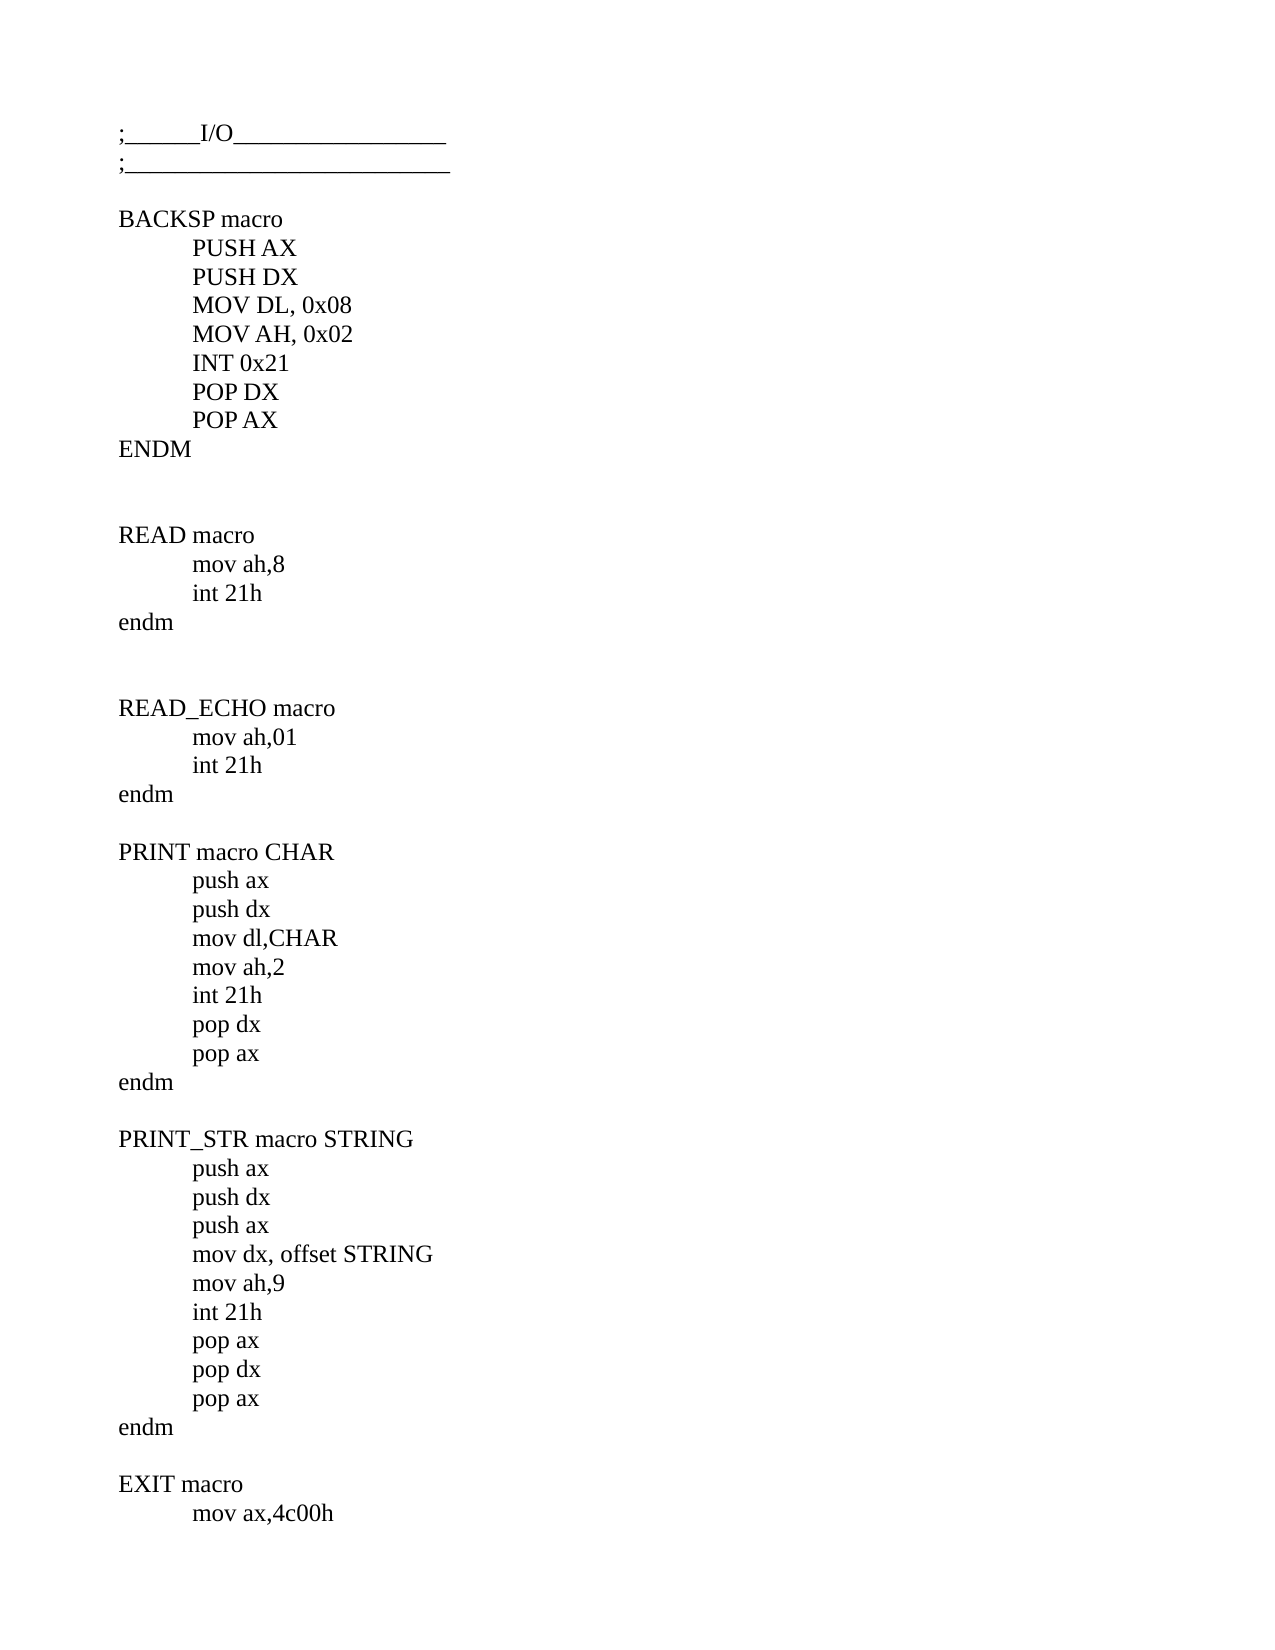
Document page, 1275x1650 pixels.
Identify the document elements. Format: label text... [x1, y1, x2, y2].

text ;__________________________ [118, 147, 1157, 176]
text push dx [118, 1182, 1157, 1211]
text pop ax [118, 1326, 1157, 1354]
text ;______I/O_________________ [118, 118, 1157, 147]
text mov ah,9 [118, 1268, 1157, 1297]
text push ax [118, 866, 1157, 894]
text EXIT macro [118, 1469, 1157, 1498]
text push ax [118, 1211, 1157, 1239]
text int 21h [118, 578, 1157, 607]
text pop ax [118, 1038, 1157, 1067]
text endm [118, 607, 1157, 636]
text push dx [118, 894, 1157, 923]
text mov dl,CHAR [118, 923, 1157, 952]
text endm [118, 1067, 1157, 1096]
text pop ax [118, 1383, 1157, 1412]
text mov dx, offset STRING [118, 1239, 1157, 1268]
text pop dx [118, 1009, 1157, 1038]
text mov ah,01 [118, 722, 1157, 751]
text INT 0x21 [118, 348, 1157, 377]
text endm [118, 1412, 1157, 1441]
text mov ax,4c00h [118, 1498, 1157, 1527]
text READ macro [118, 521, 1157, 549]
text int 21h [118, 1297, 1157, 1326]
text ENDM [118, 434, 1157, 463]
text int 21h [118, 981, 1157, 1009]
text endm [118, 779, 1157, 808]
text POP AX [118, 406, 1157, 434]
text mov ah,2 [118, 952, 1157, 981]
text mov ah,8 [118, 549, 1157, 578]
text PUSH AX [118, 233, 1157, 262]
text PRINT_STR macro STRING [118, 1124, 1157, 1153]
text READ_ECHO macro [118, 693, 1157, 722]
text MOV AH, 0x02 [118, 319, 1157, 348]
text push ax [118, 1153, 1157, 1182]
text PRINT macro CHAR [118, 837, 1157, 866]
text MOV DL, 0x08 [118, 291, 1157, 319]
text POP DX [118, 377, 1157, 406]
text int 21h [118, 751, 1157, 779]
text BACKSP macro [118, 204, 1157, 233]
text pop dx [118, 1354, 1157, 1383]
text PUSH DX [118, 262, 1157, 291]
